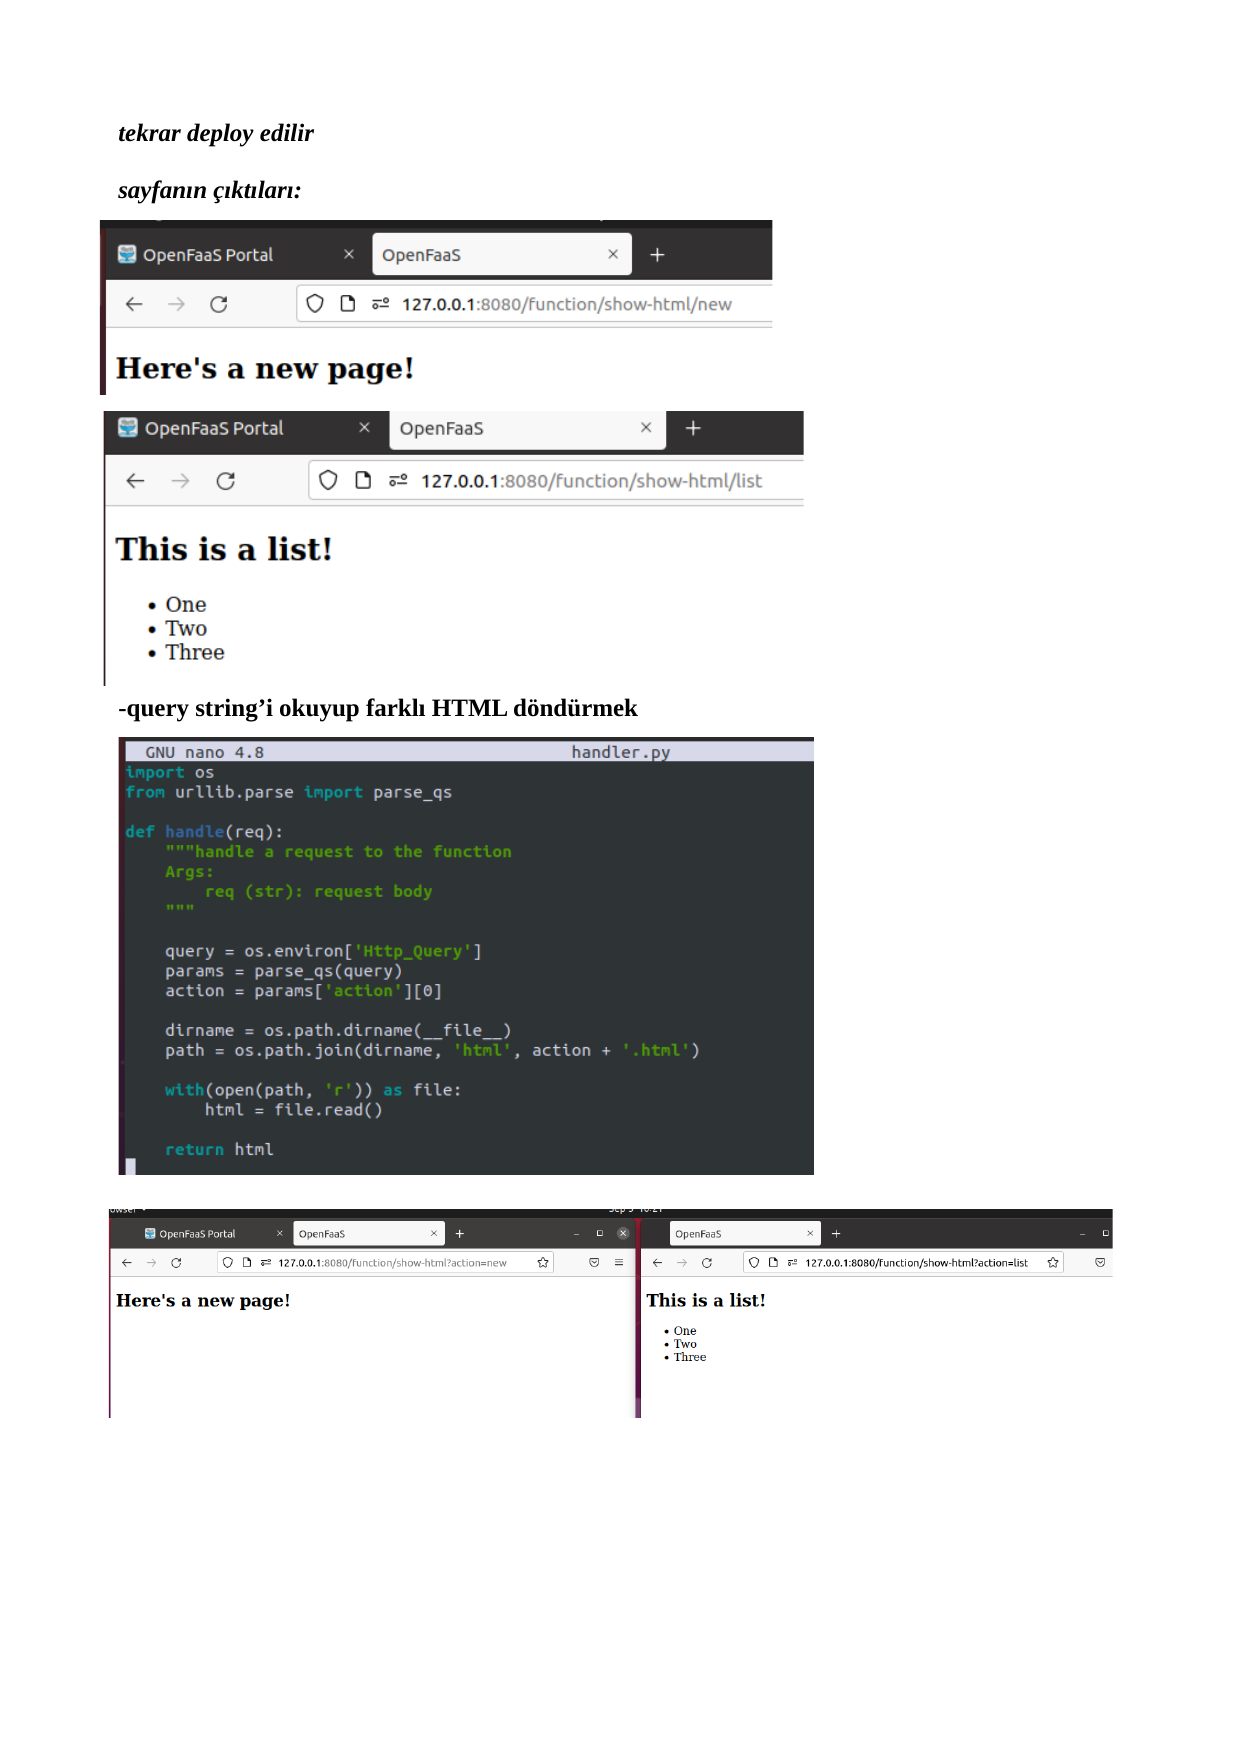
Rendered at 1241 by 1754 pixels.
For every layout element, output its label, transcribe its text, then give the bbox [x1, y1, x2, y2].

text tekrar deploy edilir [118, 118, 1122, 147]
picture [118, 737, 814, 1175]
text -query string’i okuyup farklı HTML döndürmek [118, 693, 1122, 722]
text sayfanın çıktıları: [118, 176, 1122, 204]
picture [108, 1209, 1113, 1418]
picture [99, 220, 773, 395]
picture [103, 411, 804, 686]
